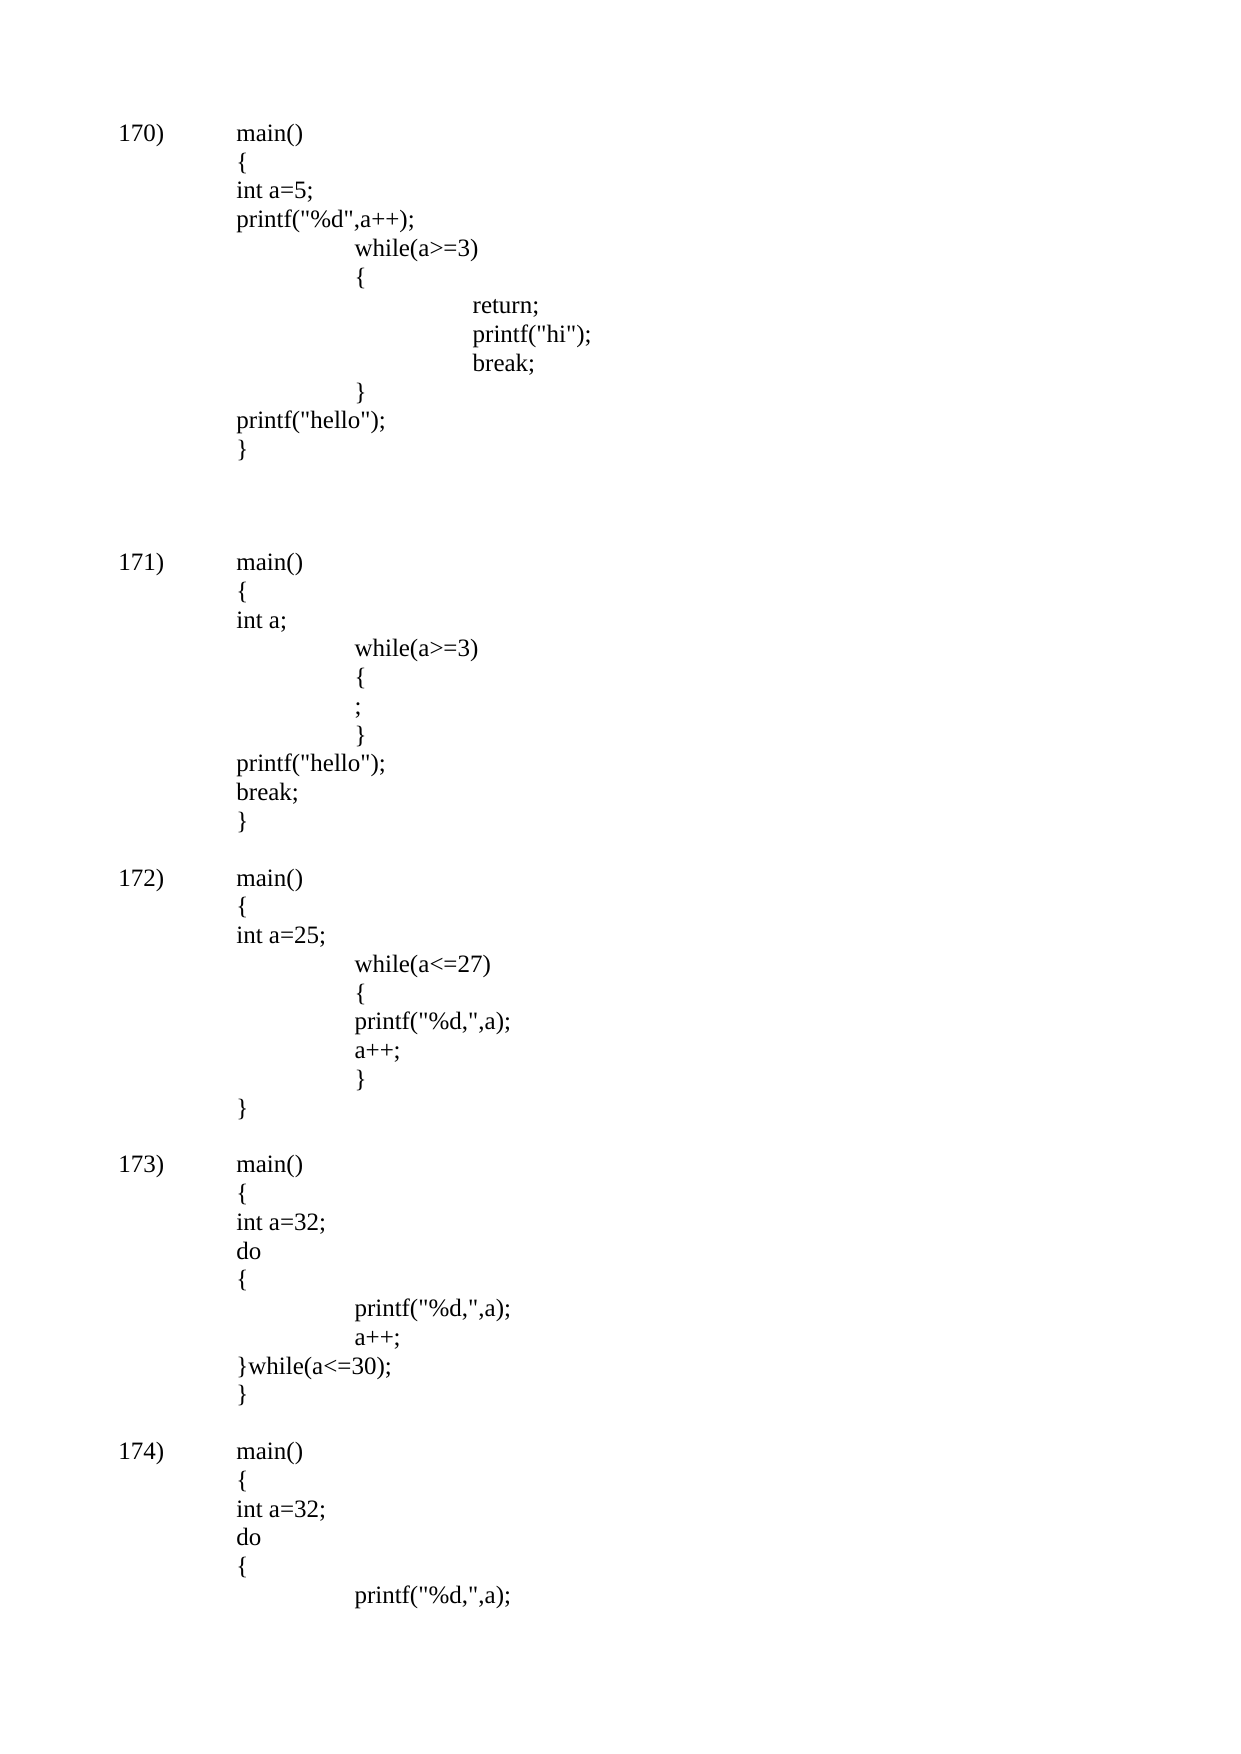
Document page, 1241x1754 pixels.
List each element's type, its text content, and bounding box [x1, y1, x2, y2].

text do [118, 1522, 1122, 1551]
text { [118, 978, 1122, 1006]
text { [118, 1264, 1122, 1293]
text 171) main() [118, 547, 1122, 576]
text a++; [118, 1322, 1122, 1351]
text printf("hello"); [118, 748, 1122, 777]
text }while(a<=30); [118, 1351, 1122, 1379]
text int a; [118, 605, 1122, 633]
text } [118, 377, 1122, 406]
text ; [118, 691, 1122, 720]
text { [118, 891, 1122, 920]
text } [118, 1379, 1122, 1408]
text a++; [118, 1035, 1122, 1064]
text 174) main() [118, 1436, 1122, 1465]
text while(a<=27) [118, 949, 1122, 978]
text { [118, 1551, 1122, 1580]
text while(a>=3) [118, 233, 1122, 262]
text return; [118, 291, 1122, 319]
text break; [118, 348, 1122, 377]
text } [118, 434, 1122, 463]
text int a=32; [118, 1207, 1122, 1236]
text int a=5; [118, 176, 1122, 204]
text printf("hello"); [118, 406, 1122, 434]
text { [118, 262, 1122, 291]
text printf("%d,",a); [118, 1580, 1122, 1609]
text printf("%d,",a); [118, 1293, 1122, 1322]
text { [118, 576, 1122, 605]
text while(a>=3) [118, 633, 1122, 662]
text { [118, 1465, 1122, 1494]
text int a=32; [118, 1494, 1122, 1522]
text 172) main() [118, 863, 1122, 891]
text } [118, 720, 1122, 748]
text printf("%d",a++); [118, 204, 1122, 233]
text int a=25; [118, 920, 1122, 949]
text { [118, 1178, 1122, 1207]
text break; [118, 777, 1122, 806]
text printf("hi"); [118, 319, 1122, 348]
text printf("%d,",a); [118, 1006, 1122, 1035]
text } [118, 806, 1122, 835]
text } [118, 1064, 1122, 1093]
text 170) main() [118, 118, 1122, 147]
text 173) main() [118, 1149, 1122, 1178]
text { [118, 147, 1122, 176]
text do [118, 1236, 1122, 1264]
text { [118, 662, 1122, 691]
text } [118, 1093, 1122, 1121]
